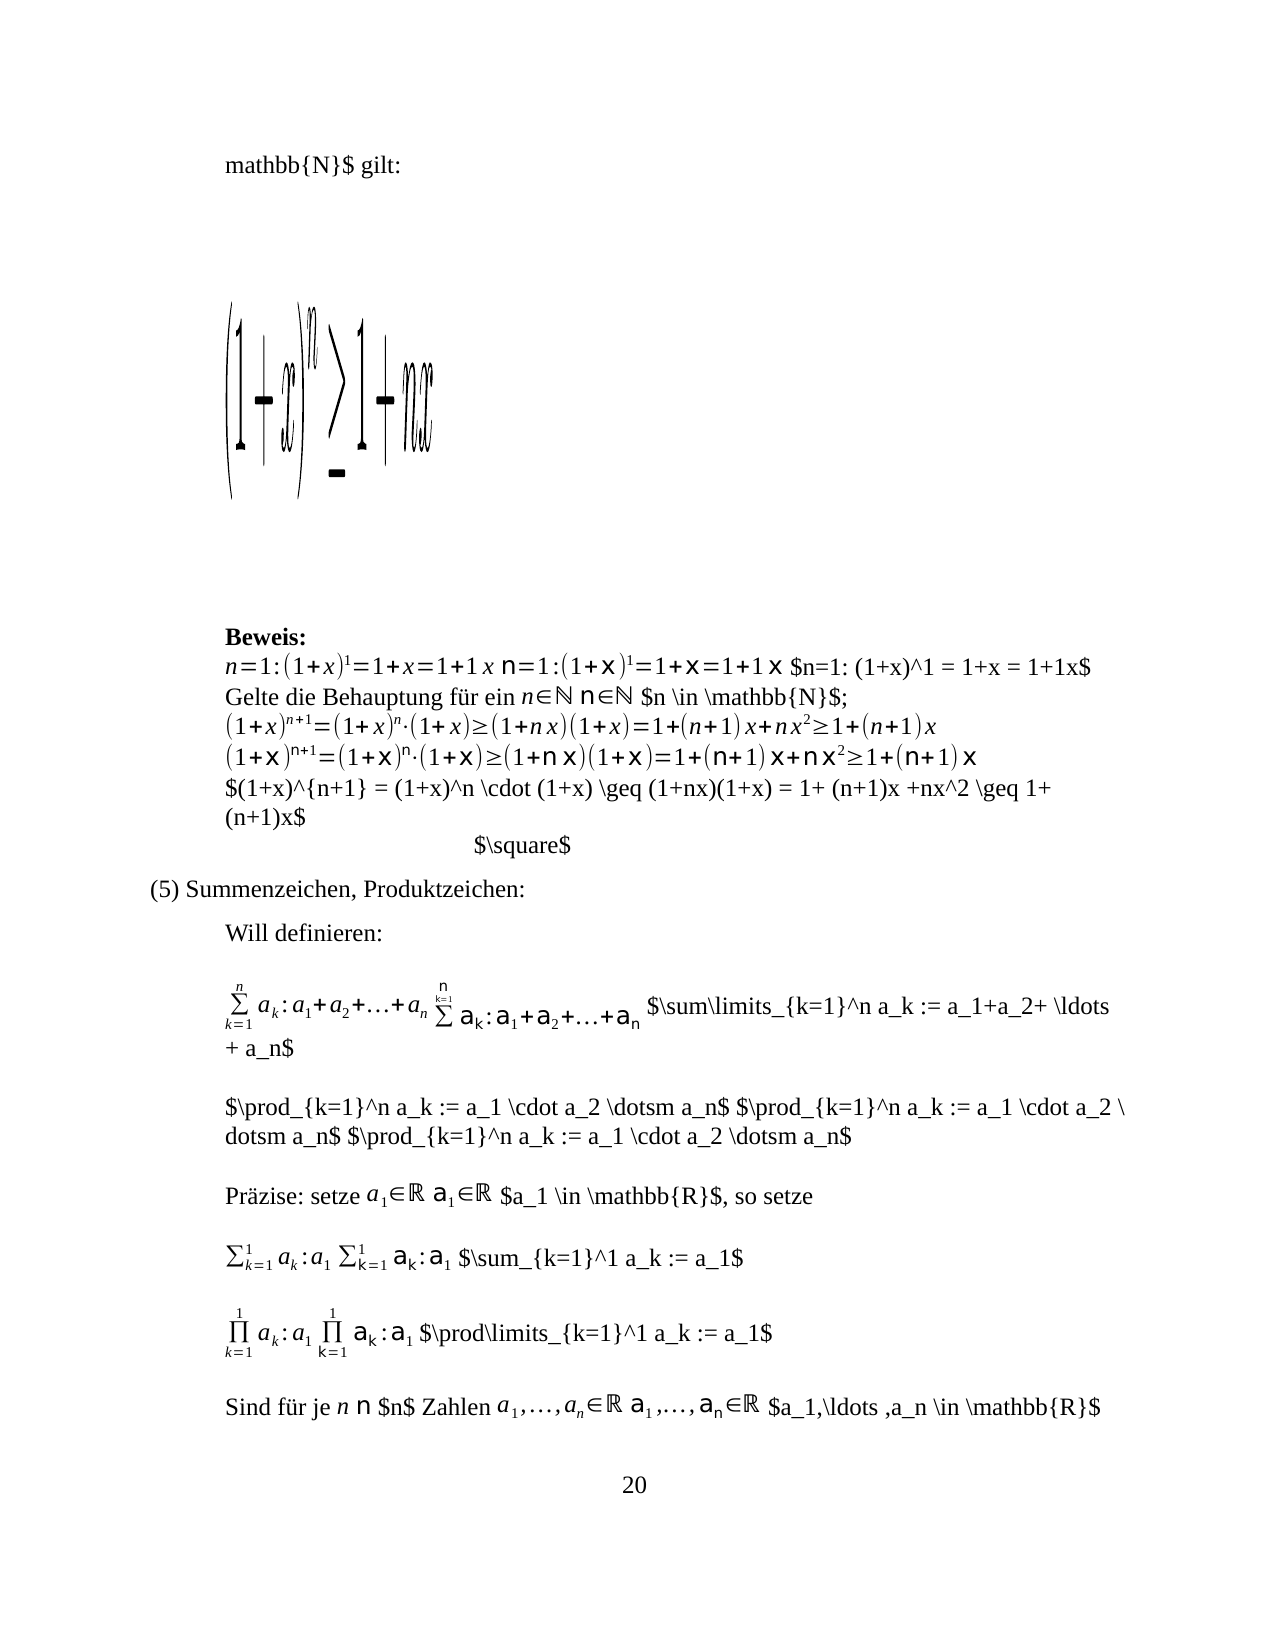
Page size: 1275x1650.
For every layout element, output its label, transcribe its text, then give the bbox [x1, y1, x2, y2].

text Für $x \in \mathbb{R} , x \geq - 1$ und $n \in \mathbb{N}$ gilt: [225, 150, 1125, 179]
text $\prod_{k=1}^n a_k := a_1 \cdot a_2 \dotsm a_n$ $\prod_{k=1}^n a_k := a_1 \cdot a_2 \dotsm a_n$ $\prod_{k=1}^n a_k := a_1 \cdot a_2 \dotsm a_n$ [225, 1092, 1125, 1150]
text $\sum\limits_{k=1}^n a_k := a_1+a_2+ \ldots + a_n$ [225, 977, 1125, 1062]
text Will definieren: [225, 918, 1125, 947]
text $\prod\limits_{k=1}^1 a_k := a_1$ [225, 1304, 1125, 1361]
text (5) Summenzeichen, Produktzeichen: [150, 874, 1125, 903]
text $\sum_{k=1}^1 a_k := a_1$ [225, 1241, 1125, 1274]
text Präzise: setze $a_1 \in \mathbb{R}$, so setze [225, 1180, 1125, 1211]
text Beweis: $n=1: (1+x)^1 = 1+x = 1+1x$ Gelte die Behauptung für ein $n \in \mathbb{N}$; $(1+x)^{n+1} = (1+x)^n \cdot (1+x) \geq (1+nx)(1+x) = 1+ (n+1)x +nx^2 \geq 1+(n+1)x$ $\square$ [225, 622, 1125, 859]
text Sind für je $n$ Zahlen $a_1,\ldots ,a_n \in \mathbb{R}$ bereits obige Ausdrücke definiert und sind $a_1, \ldots a_{n+1} \in \mathbb{R}$, so setze [225, 1391, 1125, 1422]
